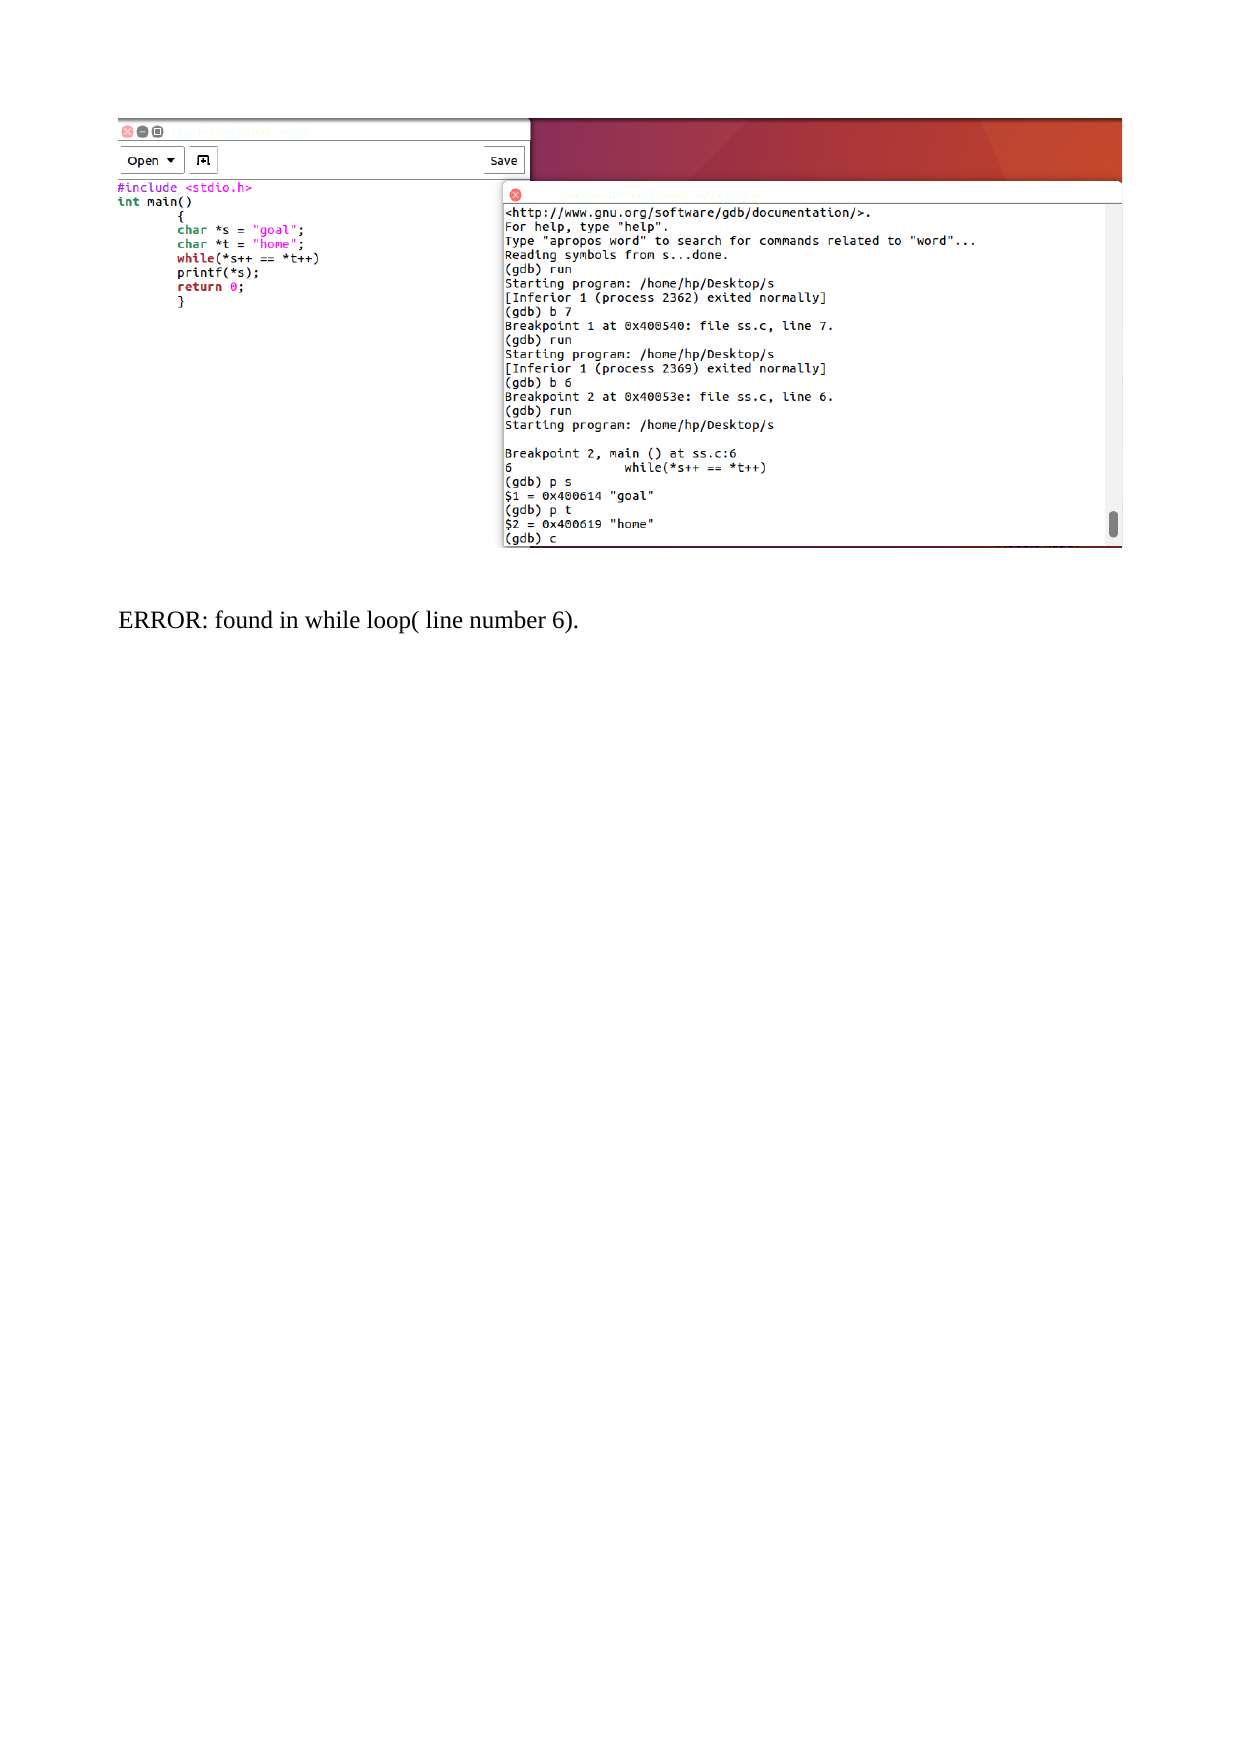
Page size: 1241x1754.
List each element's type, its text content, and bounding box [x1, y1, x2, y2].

text ERROR: found in while loop( line number 6). [118, 605, 1122, 633]
picture [118, 118, 1123, 548]
